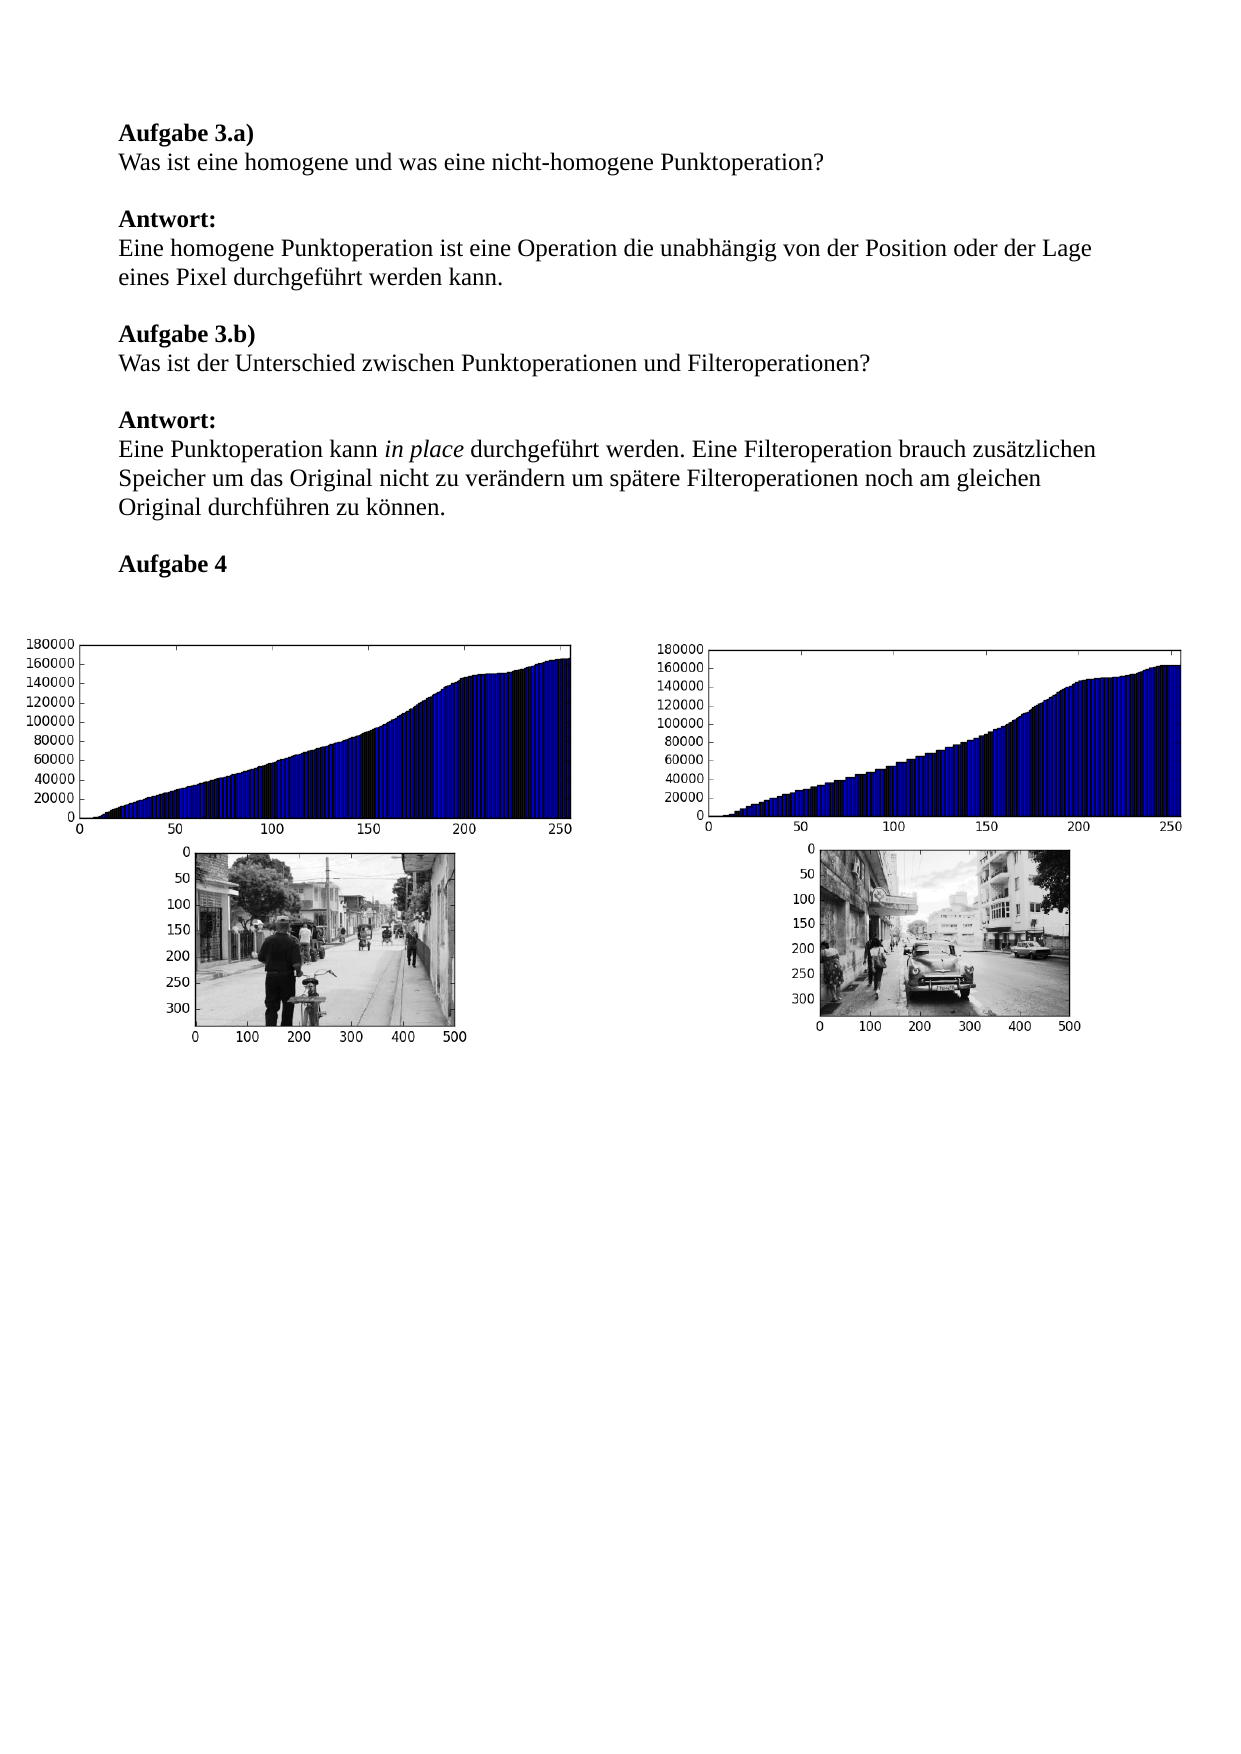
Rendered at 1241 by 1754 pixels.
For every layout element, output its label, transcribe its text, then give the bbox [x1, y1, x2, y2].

text Was ist eine homogene und was eine nicht-homogene Punktoperation? [118, 147, 1122, 176]
text Eine Punktoperation kann in place durchgeführt werden. Eine Filteroperation brauch zusätzlichen Speicher um das Original nicht zu verändern um spätere Filteroperationen noch am gleichen Original durchführen zu können. [118, 434, 1122, 521]
picture [0, 597, 1241, 1073]
text Antwort: [118, 406, 1122, 434]
text Eine homogene Punktoperation ist eine Operation die unabhängig von der Position oder der Lage eines Pixel durchgeführt werden kann. [118, 233, 1122, 291]
text Was ist der Unterschied zwischen Punktoperationen und Filteroperationen? [118, 348, 1122, 377]
text Aufgabe 4 [118, 549, 1122, 578]
text Antwort: [118, 204, 1122, 233]
text Aufgabe 3.b) [118, 319, 1122, 348]
text Aufgabe 3.a) [118, 118, 1122, 147]
